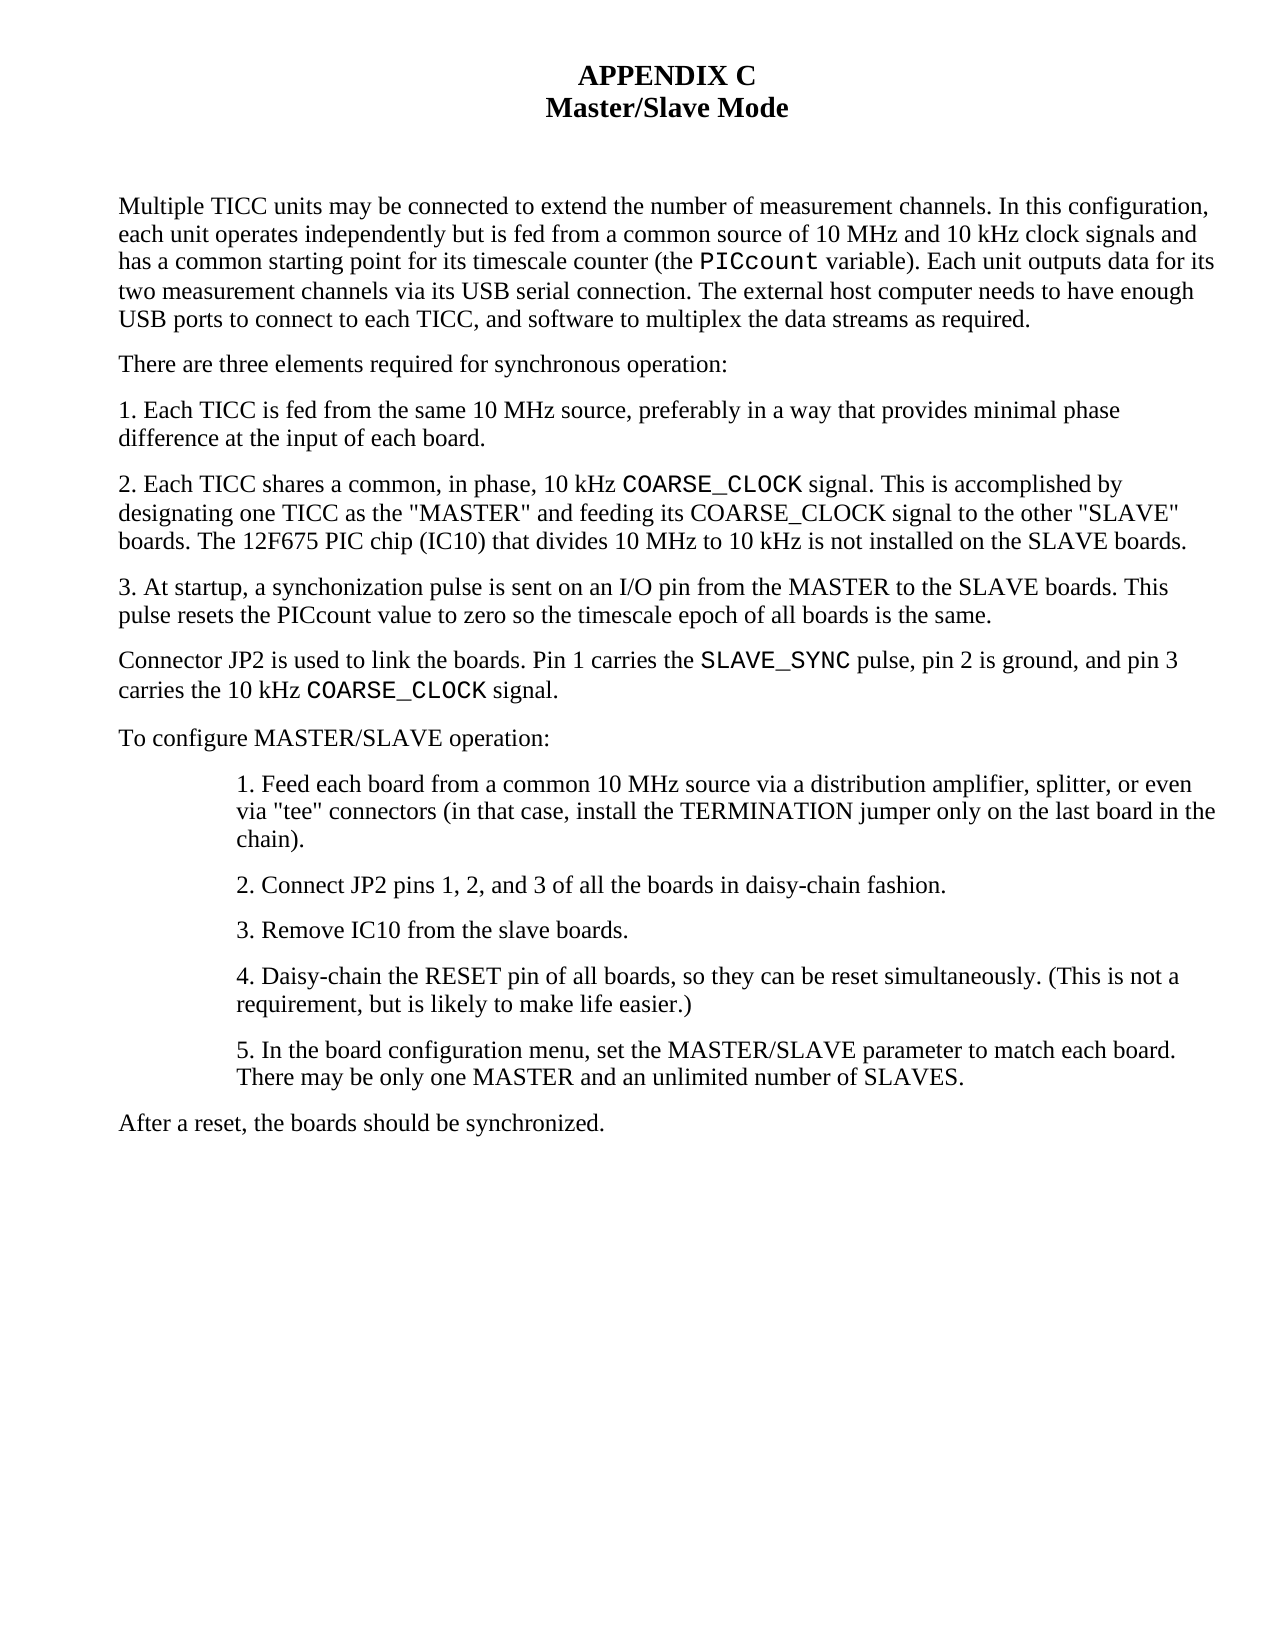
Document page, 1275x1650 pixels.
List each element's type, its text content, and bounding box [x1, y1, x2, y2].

text APPENDIX C Master/Slave Mode [118, 59, 1216, 124]
text Multiple TICC units may be connected to extend the number of measurement channels. In this configuration, each unit operates independently but is fed from a common source of 10 MHz and 10 kHz clock signals and has a common starting point for its timescale counter (the PICcount variable). Each unit outputs data for its two measurement channels via its USB serial connection. The external host computer needs to have enough USB ports to connect to each TICC, and software to multiplex the data streams as required. [118, 192, 1216, 333]
text 1. Each TICC is fed from the same 10 MHz source, preferably in a way that provides minimal phase difference at the input of each board. [118, 396, 1216, 452]
text There are three elements required for synchronous operation: [118, 351, 1216, 378]
text 2. Each TICC shares a common, in phase, 10 kHz COARSE_CLOCK signal. This is accomplished by designating one TICC as the "MASTER" and feeding its COARSE_CLOCK signal to the other "SLAVE" boards. The 12F675 PIC chip (IC10) that divides 10 MHz to 10 kHz is not installed on the SLAVE boards. [118, 470, 1216, 555]
text To configure MASTER/SLAVE operation: [118, 724, 1216, 752]
text 4. Daisy-chain the RESET pin of all boards, so they can be reset simultaneously. (This is not a requirement, but is likely to make life easier.) [236, 962, 1216, 1018]
text After a reset, the boards should be synchronized. [118, 1109, 1216, 1137]
text Connector JP2 is used to link the boards. Pin 1 carries the SLAVE_SYNC pulse, pin 2 is ground, and pin 3 carries the 10 kHz COARSE_CLOCK signal. [118, 646, 1216, 706]
text 3. Remove IC10 from the slave boards. [236, 917, 1216, 944]
text 5. In the board configuration menu, set the MASTER/SLAVE parameter to match each board. There may be only one MASTER and an unlimited number of SLAVES. [236, 1036, 1216, 1091]
text 2. Connect JP2 pins 1, 2, and 3 of all the boards in daisy-chain fashion. [236, 871, 1216, 899]
text 1. Feed each board from a common 10 MHz source via a distribution amplifier, splitter, or even via "tee" connectors (in that case, install the TERMINATION jumper only on the last board in the chain). [236, 770, 1216, 853]
text 3. At startup, a synchonization pulse is sent on an I/O pin from the MASTER to the SLAVE boards. This pulse resets the PICcount value to zero so the timescale epoch of all boards is the same. [118, 573, 1216, 628]
